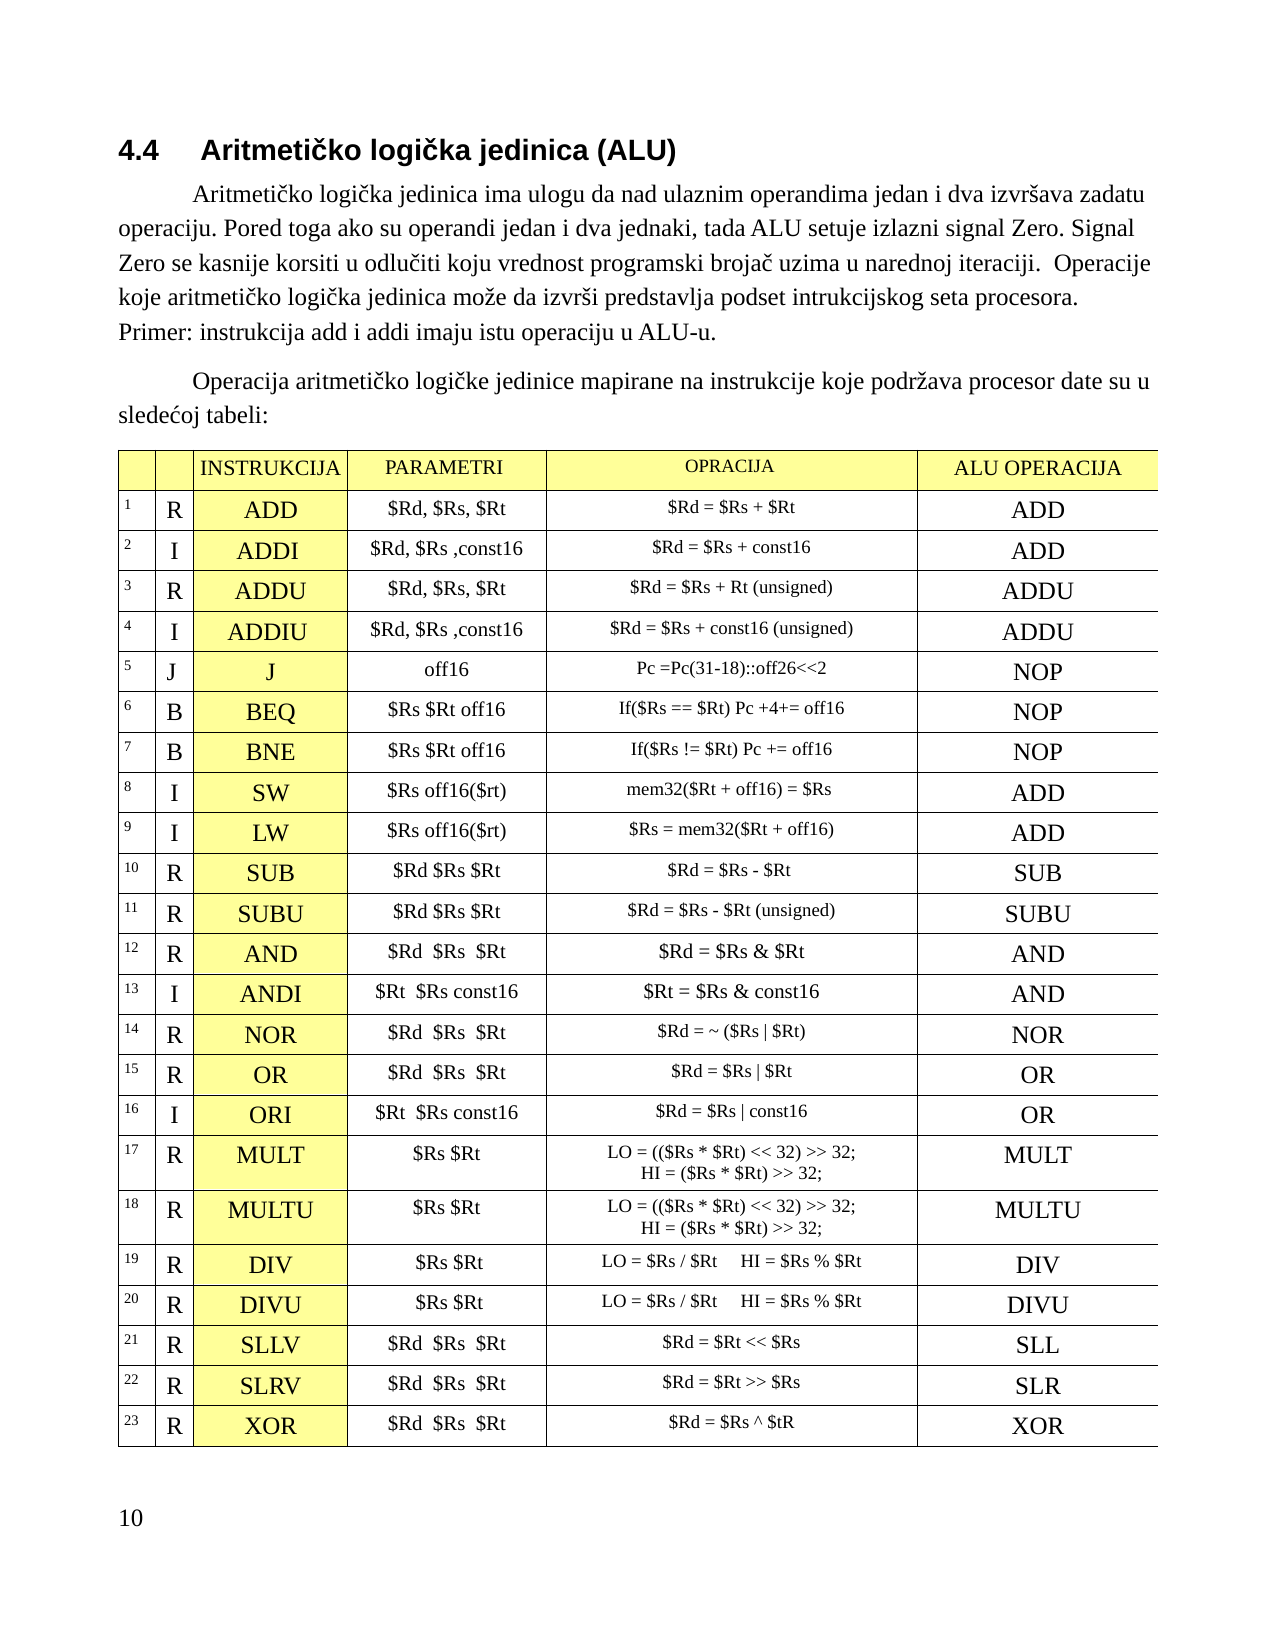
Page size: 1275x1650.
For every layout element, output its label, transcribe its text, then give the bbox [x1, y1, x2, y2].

table_cell $Rd $Rs $Rt [348, 1326, 546, 1365]
table_cell SUB [194, 854, 347, 893]
table_cell $Rd, $Rs ,const16 [348, 612, 546, 651]
table_cell R [156, 854, 193, 893]
table_cell ADDI [194, 531, 347, 570]
table_cell R [156, 1055, 193, 1094]
table_cell DIV [194, 1245, 347, 1284]
table_cell DIVU [194, 1286, 347, 1325]
table_cell [119, 652, 155, 691]
table_cell ADD [918, 491, 1158, 530]
table_cell ADD [918, 773, 1158, 812]
table_cell $Rd = $Rt >> $Rs [547, 1366, 917, 1405]
table_cell $Rd $Rs $Rt [348, 934, 546, 973]
table_cell I [156, 531, 193, 570]
table_cell $Rs $Rt off16 [348, 692, 546, 732]
table_cell If($Rs != $Rt) Pc += off16 [547, 733, 917, 772]
table_cell MULT [194, 1136, 347, 1189]
table_cell $Rd $Rs $Rt [348, 1015, 546, 1054]
table_cell mem32($Rt + off16) = $Rs [547, 773, 917, 812]
table_cell AND [918, 975, 1158, 1014]
table_cell $Rd = $Rs ^ $tR [547, 1406, 917, 1446]
table_header [119, 451, 155, 490]
table_cell I [156, 1096, 193, 1135]
table_cell NOP [918, 652, 1158, 691]
table_cell LO = $Rs / $Rt HI = $Rs % $Rt [547, 1245, 917, 1284]
table_cell $Rd, $Rs, $Rt [348, 571, 546, 611]
table_cell SLL [918, 1326, 1158, 1365]
table_cell SLLV [194, 1326, 347, 1365]
table_cell $Rd, $Rs ,const16 [348, 531, 546, 570]
table_cell $Rd = $Rs + const16 [547, 531, 917, 570]
table_cell J [156, 652, 193, 691]
table_cell ANDI [194, 975, 347, 1014]
table_cell [119, 1326, 155, 1365]
table_cell OR [918, 1055, 1158, 1094]
table_cell NOP [918, 692, 1158, 732]
table_cell SUB [918, 854, 1158, 893]
table_cell Pc =Pc(31-18)::off26<<2 [547, 652, 917, 691]
table_cell NOP [918, 733, 1158, 772]
table_cell SUBU [918, 894, 1158, 933]
table_header PARAMETRI [348, 451, 546, 490]
table_cell $Rd = $Rs & $Rt [547, 934, 917, 973]
table_cell $Rt = $Rs & const16 [547, 975, 917, 1014]
table_cell [119, 1245, 155, 1284]
table_cell OR [194, 1055, 347, 1094]
table_cell [119, 975, 155, 1014]
table_cell $Rd = $Rs + Rt (unsigned) [547, 571, 917, 611]
table_header ALU OPERACIJA [918, 451, 1158, 490]
table_cell B [156, 692, 193, 732]
table_cell BEQ [194, 692, 347, 732]
table_cell $Rd = $Rt << $Rs [547, 1326, 917, 1365]
table_cell [119, 571, 155, 611]
table_cell [119, 773, 155, 812]
table_cell SW [194, 773, 347, 812]
table_cell [119, 1406, 155, 1446]
table_cell $Rd = $Rs - $Rt (unsigned) [547, 894, 917, 933]
table_cell LO = $Rs / $Rt HI = $Rs % $Rt [547, 1286, 917, 1325]
table_cell R [156, 491, 193, 530]
table_cell If($Rs == $Rt) Pc +4+= off16 [547, 692, 917, 732]
table_cell $Rd = $Rs + $Rt [547, 491, 917, 530]
table_cell $Rs $Rt [348, 1286, 546, 1325]
table_header INSTRUKCIJA [194, 451, 347, 490]
table_cell ADDU [194, 571, 347, 611]
table_cell [119, 894, 155, 933]
table_cell R [156, 1286, 193, 1325]
table_cell ORI [194, 1096, 347, 1135]
table_cell ADDU [918, 612, 1158, 651]
table_cell $Rd $Rs $Rt [348, 894, 546, 933]
table_header [156, 451, 193, 490]
table_cell I [156, 773, 193, 812]
table_cell R [156, 1191, 193, 1244]
table_cell $Rd $Rs $Rt [348, 1366, 546, 1405]
table_cell R [156, 1015, 193, 1054]
table_cell [119, 1055, 155, 1094]
table_cell [119, 934, 155, 973]
table_cell BNE [194, 733, 347, 772]
table_cell ADD [194, 491, 347, 530]
table_cell off16 [348, 652, 546, 691]
table_cell [119, 1191, 155, 1244]
table_cell XOR [194, 1406, 347, 1446]
table_cell LW [194, 813, 347, 853]
table_cell $Rs off16($rt) [348, 773, 546, 812]
table_cell $Rd = $Rs | $Rt [547, 1055, 917, 1094]
table_cell $Rd $Rs $Rt [348, 854, 546, 893]
table_cell R [156, 1326, 193, 1365]
table_cell $Rs $Rt off16 [348, 733, 546, 772]
table_cell ADDU [918, 571, 1158, 611]
table_cell ADD [918, 531, 1158, 570]
table_cell [119, 854, 155, 893]
table_cell B [156, 733, 193, 772]
table_cell SUBU [194, 894, 347, 933]
table_cell MULTU [918, 1191, 1158, 1244]
text Operacija aritmetičko logičke jedinice mapirane na instrukcije koje podržava procesor date su u sledećoj tabeli: [118, 366, 1157, 429]
table_cell [119, 1366, 155, 1405]
table_cell $Rd = $Rs + const16 (unsigned) [547, 612, 917, 651]
table_cell I [156, 612, 193, 651]
table_cell NOR [918, 1015, 1158, 1054]
table_cell $Rd = ~ ($Rs | $Rt) [547, 1015, 917, 1054]
table_cell $Rs $Rt [348, 1191, 546, 1244]
table_cell R [156, 934, 193, 973]
table_cell MULTU [194, 1191, 347, 1244]
table_cell $Rt $Rs const16 [348, 1096, 546, 1135]
table_cell R [156, 1245, 193, 1284]
table_cell [119, 1015, 155, 1054]
table_header OPRACIJA [547, 451, 917, 490]
table_cell AND [918, 934, 1158, 973]
table_cell $Rs = mem32($Rt + off16) [547, 813, 917, 853]
table_cell R [156, 571, 193, 611]
table_cell $Rd, $Rs, $Rt [348, 491, 546, 530]
table_cell R [156, 894, 193, 933]
table_cell $Rd $Rs $Rt [348, 1055, 546, 1094]
table_cell SLR [918, 1366, 1158, 1405]
table_cell R [156, 1136, 193, 1189]
table_cell LO = (($Rs * $Rt) << 32) >> 32; HI = ($Rs * $Rt) >> 32; [547, 1191, 917, 1244]
table_cell J [194, 652, 347, 691]
table_cell SLRV [194, 1366, 347, 1405]
table_cell [119, 1136, 155, 1189]
table_cell I [156, 975, 193, 1014]
text Aritmetičko logička jedinica ima ulogu da nad ulaznim operandima jedan i dva izvršava zadatu operaciju. Pored toga ako su operandi jedan i dva jednaki, tada ALU setuje izlazni signal Zero. Signal Zero se kasnije korsiti u odlučiti koju vrednost programski brojač uzima u narednoj iteraciji. Operacije koje aritmetičko logička jedinica može da izvrši predstavlja podset intrukcijskog seta procesora. Primer: instrukcija add i addi imaju istu operaciju u ALU-u. [118, 179, 1157, 346]
table_cell [119, 1096, 155, 1135]
table_cell $Rd = $Rs | const16 [547, 1096, 917, 1135]
table_cell R [156, 1366, 193, 1405]
table_cell MULT [918, 1136, 1158, 1189]
table_cell ADD [918, 813, 1158, 853]
table_cell [119, 531, 155, 570]
table_cell $Rd = $Rs - $Rt [547, 854, 917, 893]
table_cell OR [918, 1096, 1158, 1135]
table_cell [119, 612, 155, 651]
table_cell NOR [194, 1015, 347, 1054]
table_cell ADDIU [194, 612, 347, 651]
table_cell DIVU [918, 1286, 1158, 1325]
table_cell $Rt $Rs const16 [348, 975, 546, 1014]
table_cell R [156, 1406, 193, 1446]
table_cell [119, 733, 155, 772]
table_cell [119, 813, 155, 853]
table_cell LO = (($Rs * $Rt) << 32) >> 32; HI = ($Rs * $Rt) >> 32; [547, 1136, 917, 1189]
table_cell XOR [918, 1406, 1158, 1446]
table_cell $Rs off16($rt) [348, 813, 546, 853]
table_cell DIV [918, 1245, 1158, 1284]
table_cell $Rs $Rt [348, 1136, 546, 1189]
table_cell AND [194, 934, 347, 973]
table_cell I [156, 813, 193, 853]
table_cell [119, 692, 155, 732]
table_cell $Rd $Rs $Rt [348, 1406, 546, 1446]
table_cell $Rs $Rt [348, 1245, 546, 1284]
subtitle Aritmetičko logička jedinica (ALU) [118, 133, 1157, 166]
table_cell [119, 1286, 155, 1325]
table_cell [119, 491, 155, 530]
